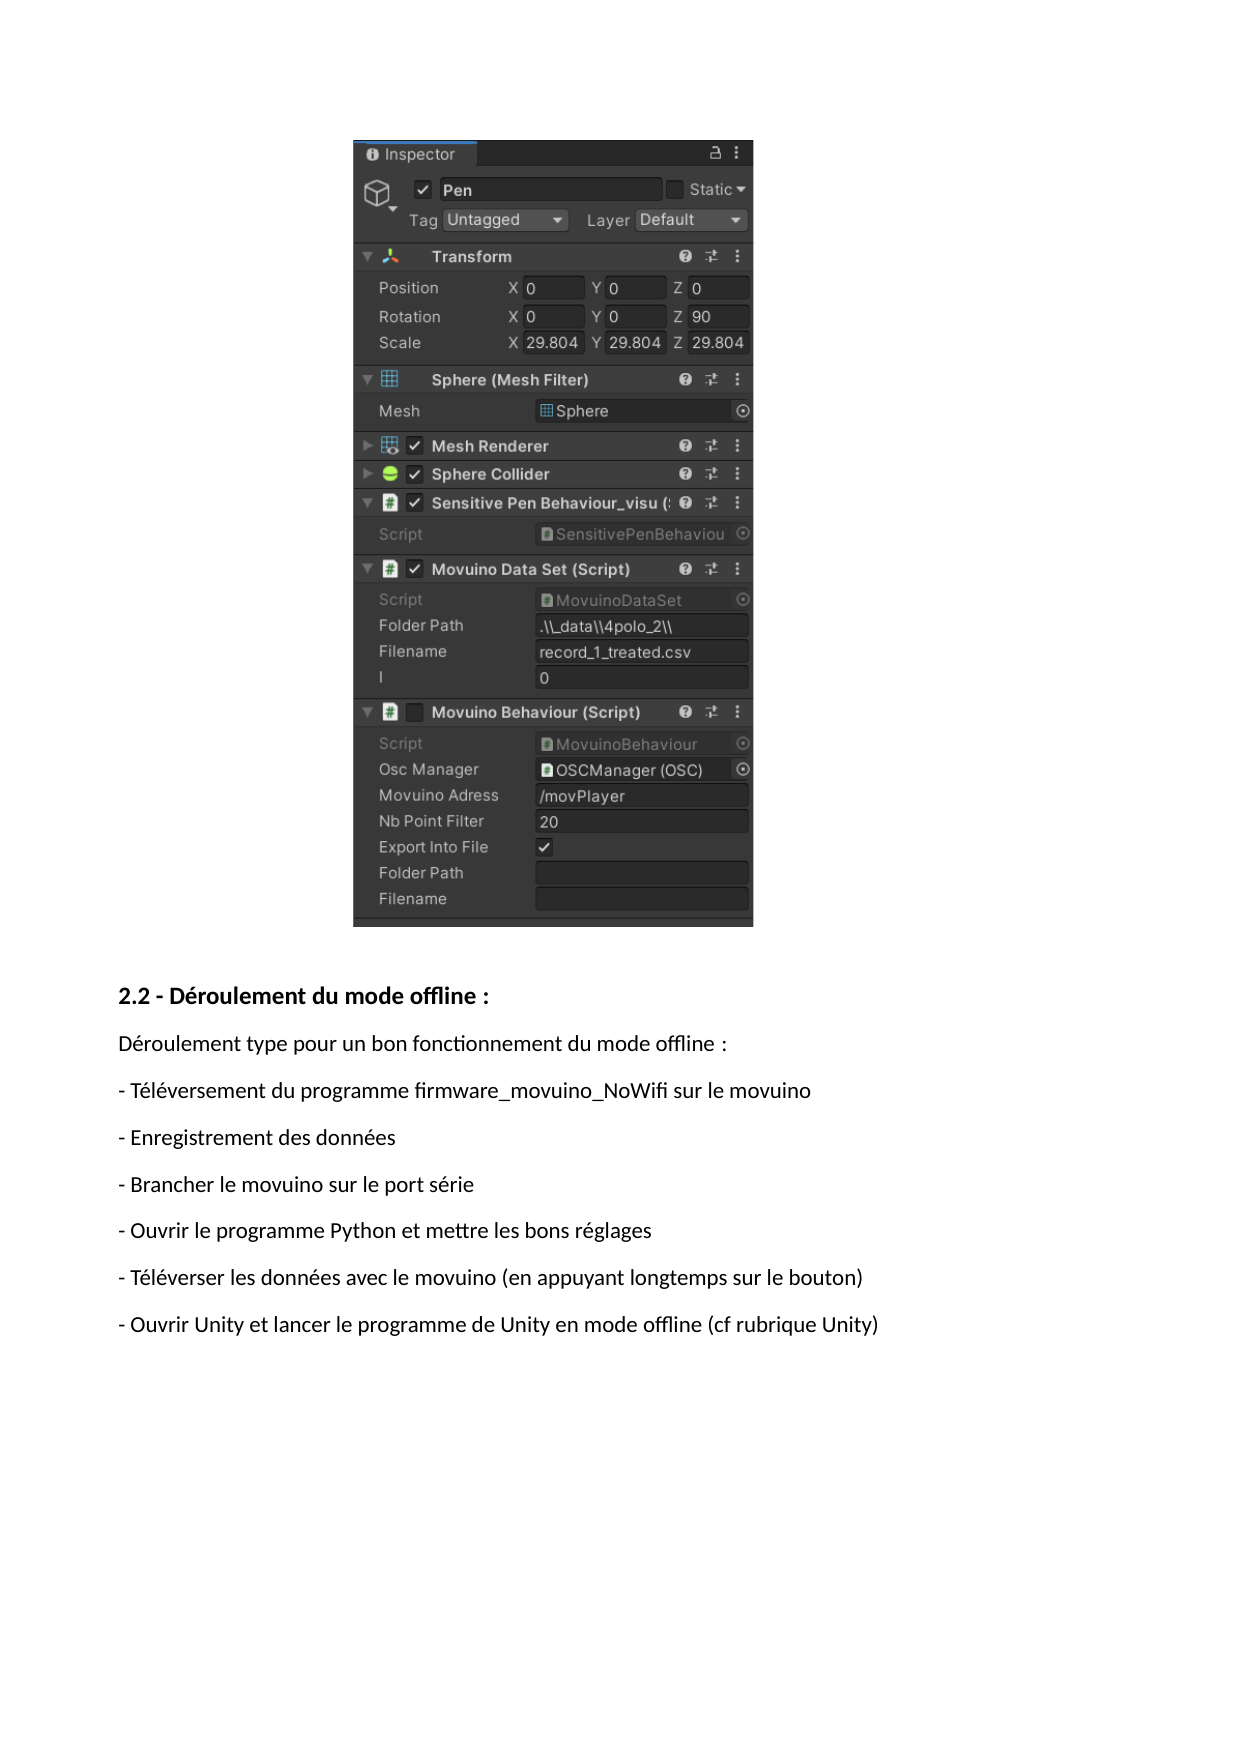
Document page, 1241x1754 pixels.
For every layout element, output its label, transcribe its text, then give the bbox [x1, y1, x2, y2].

text 2.2 - Déroulement du mode offline : [118, 980, 1122, 1010]
text Déroulement type pour un bon fonctionnement du mode offline : [118, 1029, 1122, 1057]
text - Brancher le movuino sur le port série [118, 1170, 1122, 1198]
text - Enregistrement des données [118, 1123, 1122, 1151]
text - Téléverser les données avec le movuino (en appuyant longtemps sur le bouton) [118, 1263, 1122, 1291]
text - Ouvrir Unity et lancer le programme de Unity en mode offline (cf rubrique Unity) [118, 1310, 1122, 1338]
text - Téléversement du programme firmware_movuino_NoWifi sur le movuino [118, 1076, 1122, 1104]
text - Ouvrir le programme Python et mettre les bons réglages [118, 1216, 1122, 1244]
picture [353, 140, 754, 927]
